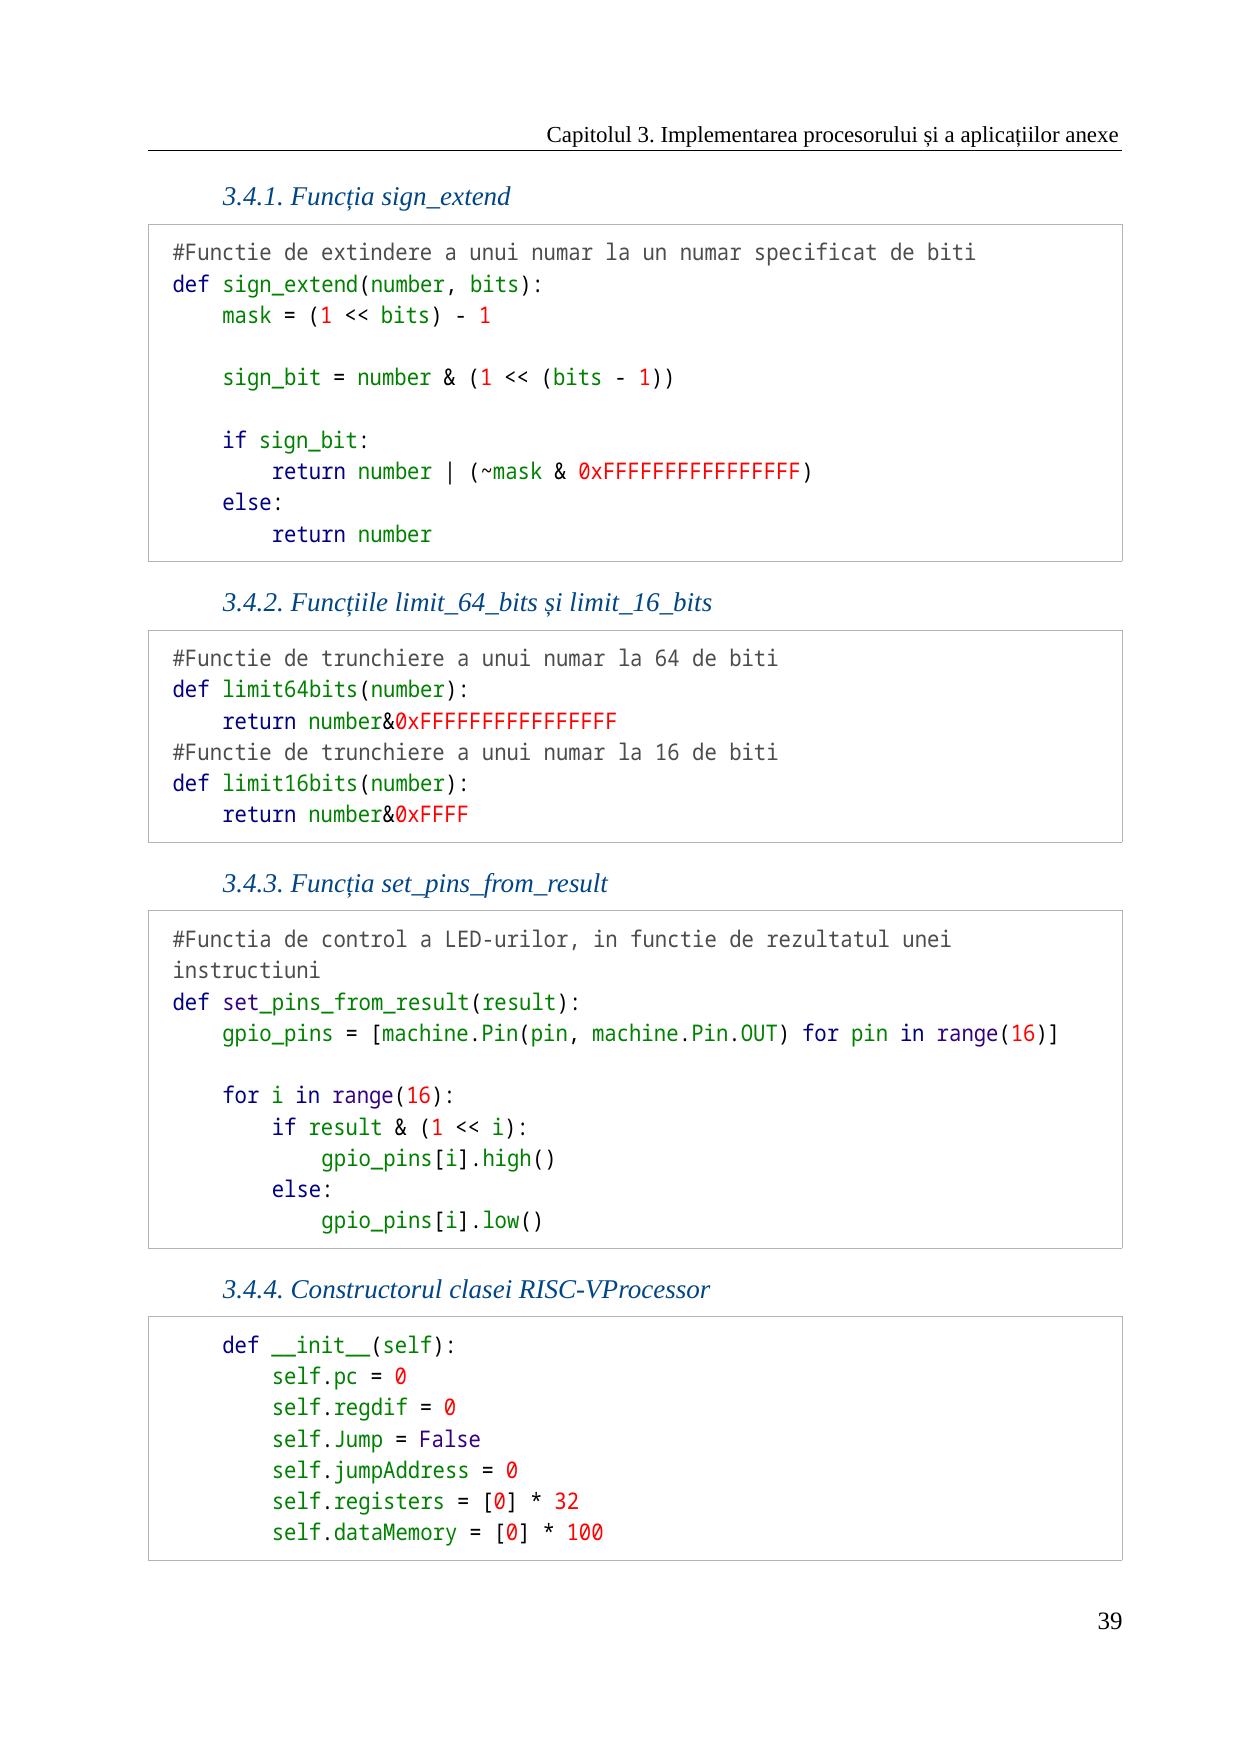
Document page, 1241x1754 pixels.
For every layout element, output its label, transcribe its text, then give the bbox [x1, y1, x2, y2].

text def sign_extend(number, bits): [149, 255, 1122, 286]
text def set_pins_from_result(result): [149, 973, 1122, 1004]
text #Functie de trunchiere a unui numar la 16 de biti [149, 723, 1122, 754]
text self.Jump = False [149, 1410, 1122, 1441]
text else: [149, 1160, 1122, 1192]
text self.pc = 0 [149, 1347, 1122, 1379]
text #Functie de trunchiere a unui numar la 64 de biti [149, 631, 1122, 661]
subtitle Funcțiile limit_64_bits și limit_16_bits [223, 586, 1122, 617]
text if sign_bit: [149, 411, 1122, 442]
text return number&0xFFFF [149, 786, 1122, 842]
text return number [149, 505, 1122, 561]
text def limit64bits(number): [149, 661, 1122, 692]
subtitle Funcția set_pins_from_result [223, 867, 1122, 898]
text def __init__(self): [149, 1317, 1122, 1347]
text #Functia de control a LED-urilor, in functie de rezultatul unei instructiuni [149, 911, 1122, 973]
text sign_bit = number & (1 << (bits - 1)) [149, 349, 1122, 392]
text mask = (1 << bits) - 1 [149, 286, 1122, 330]
text for i in range(16): [149, 1067, 1122, 1098]
subtitle Constructorul clasei RISC-VProcessor [223, 1273, 1122, 1304]
text return number | (~mask & 0xFFFFFFFFFFFFFFFF) [149, 442, 1122, 474]
subtitle Funcția sign_extend [223, 180, 1122, 211]
text #Functie de extindere a unui numar la un numar specificat de biti [149, 225, 1122, 255]
text self.jumpAddress = 0 [149, 1441, 1122, 1472]
text gpio_pins = [machine.Pin(pin, machine.Pin.OUT) for pin in range(16)] [149, 1004, 1122, 1048]
text self.dataMemory = [0] * 100 [149, 1504, 1122, 1560]
text gpio_pins[i].low() [149, 1192, 1122, 1248]
text self.registers = [0] * 32 [149, 1472, 1122, 1504]
text gpio_pins[i].high() [149, 1129, 1122, 1160]
text return number&0xFFFFFFFFFFFFFFFF [149, 692, 1122, 723]
text def limit16bits(number): [149, 754, 1122, 786]
text else: [149, 474, 1122, 505]
text if result & (1 << i): [149, 1098, 1122, 1129]
text self.regdif = 0 [149, 1379, 1122, 1410]
